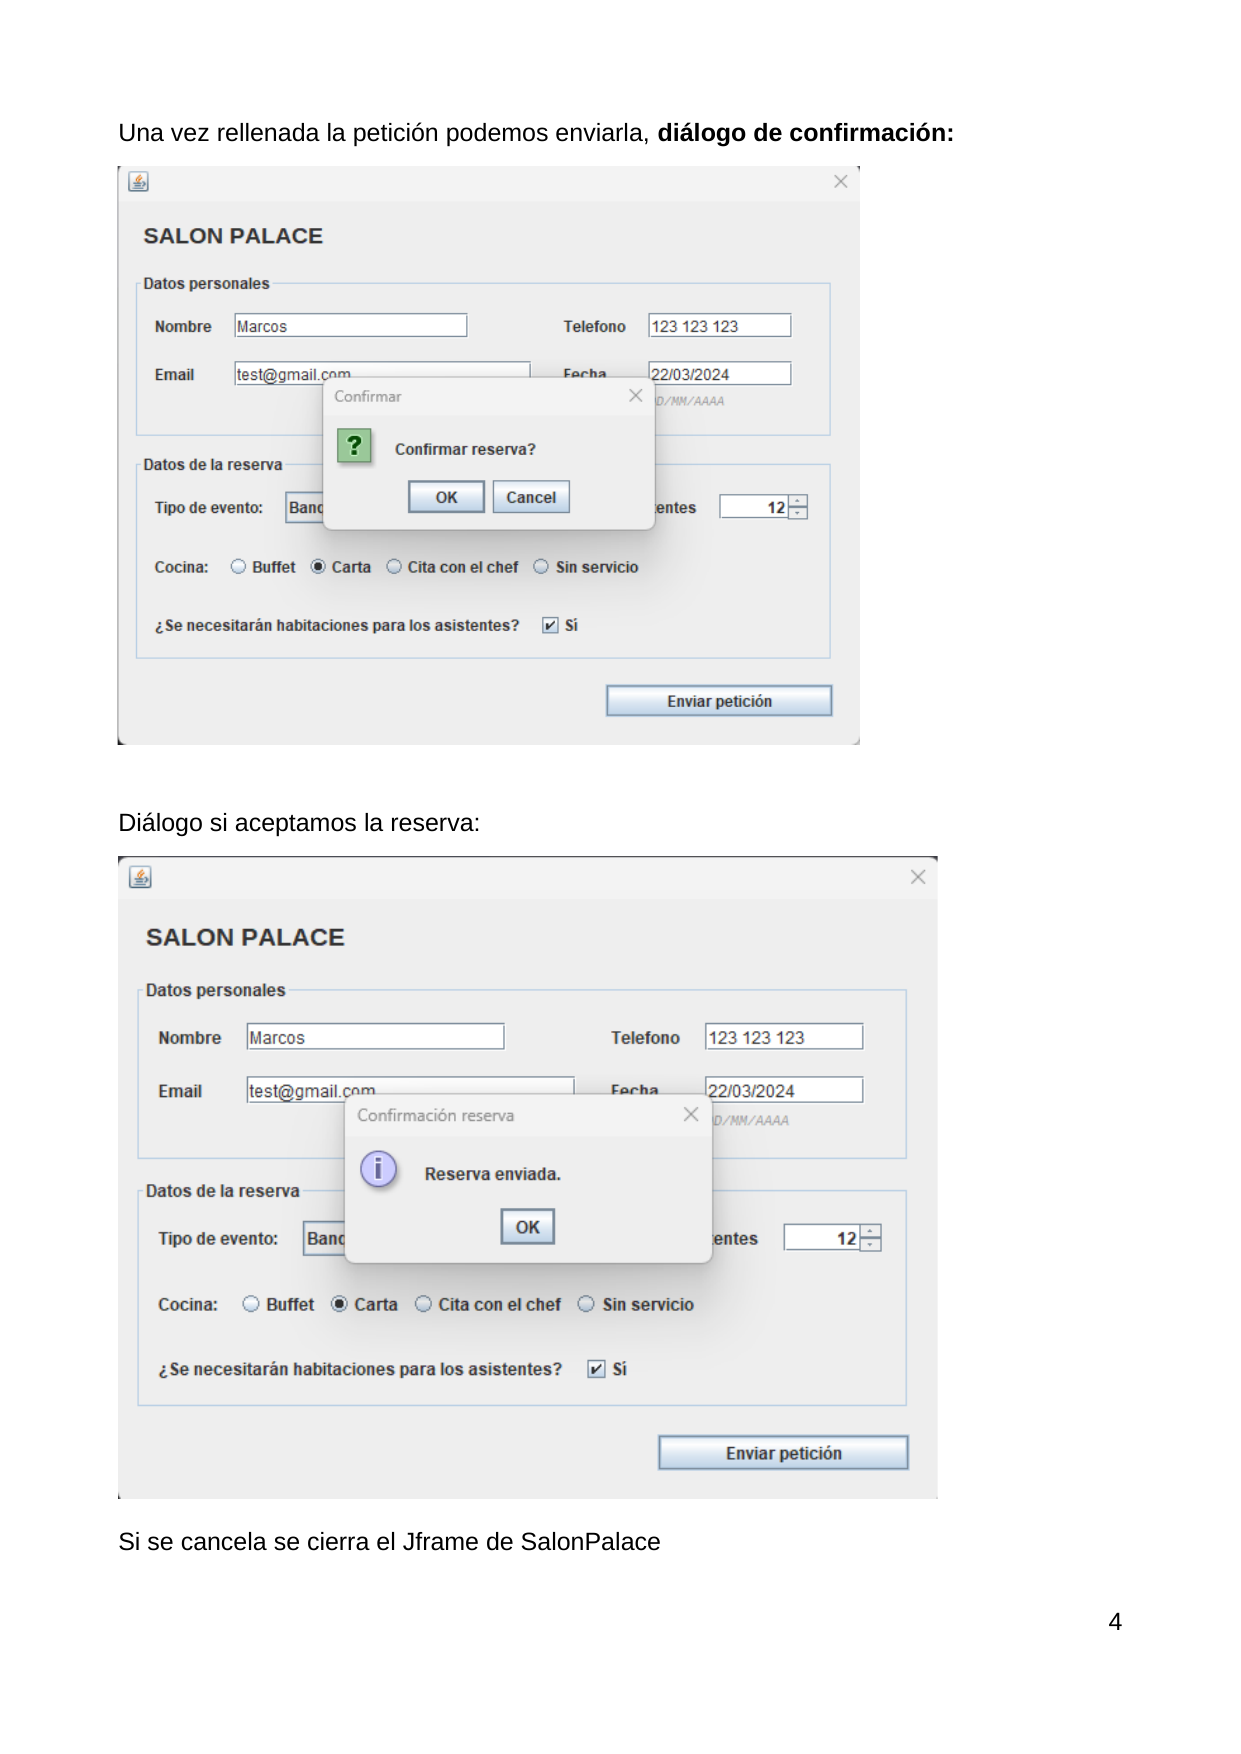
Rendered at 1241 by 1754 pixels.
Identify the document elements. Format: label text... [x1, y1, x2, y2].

picture [117, 166, 860, 745]
picture [118, 856, 938, 1499]
text Diálogo si aceptamos la reserva: [118, 808, 1122, 837]
text Una vez rellenada la petición podemos enviarla, diálogo de confirmación: [118, 118, 1122, 147]
text Si se cancela se cierra el Jframe de SalonPalace [118, 1527, 1122, 1556]
